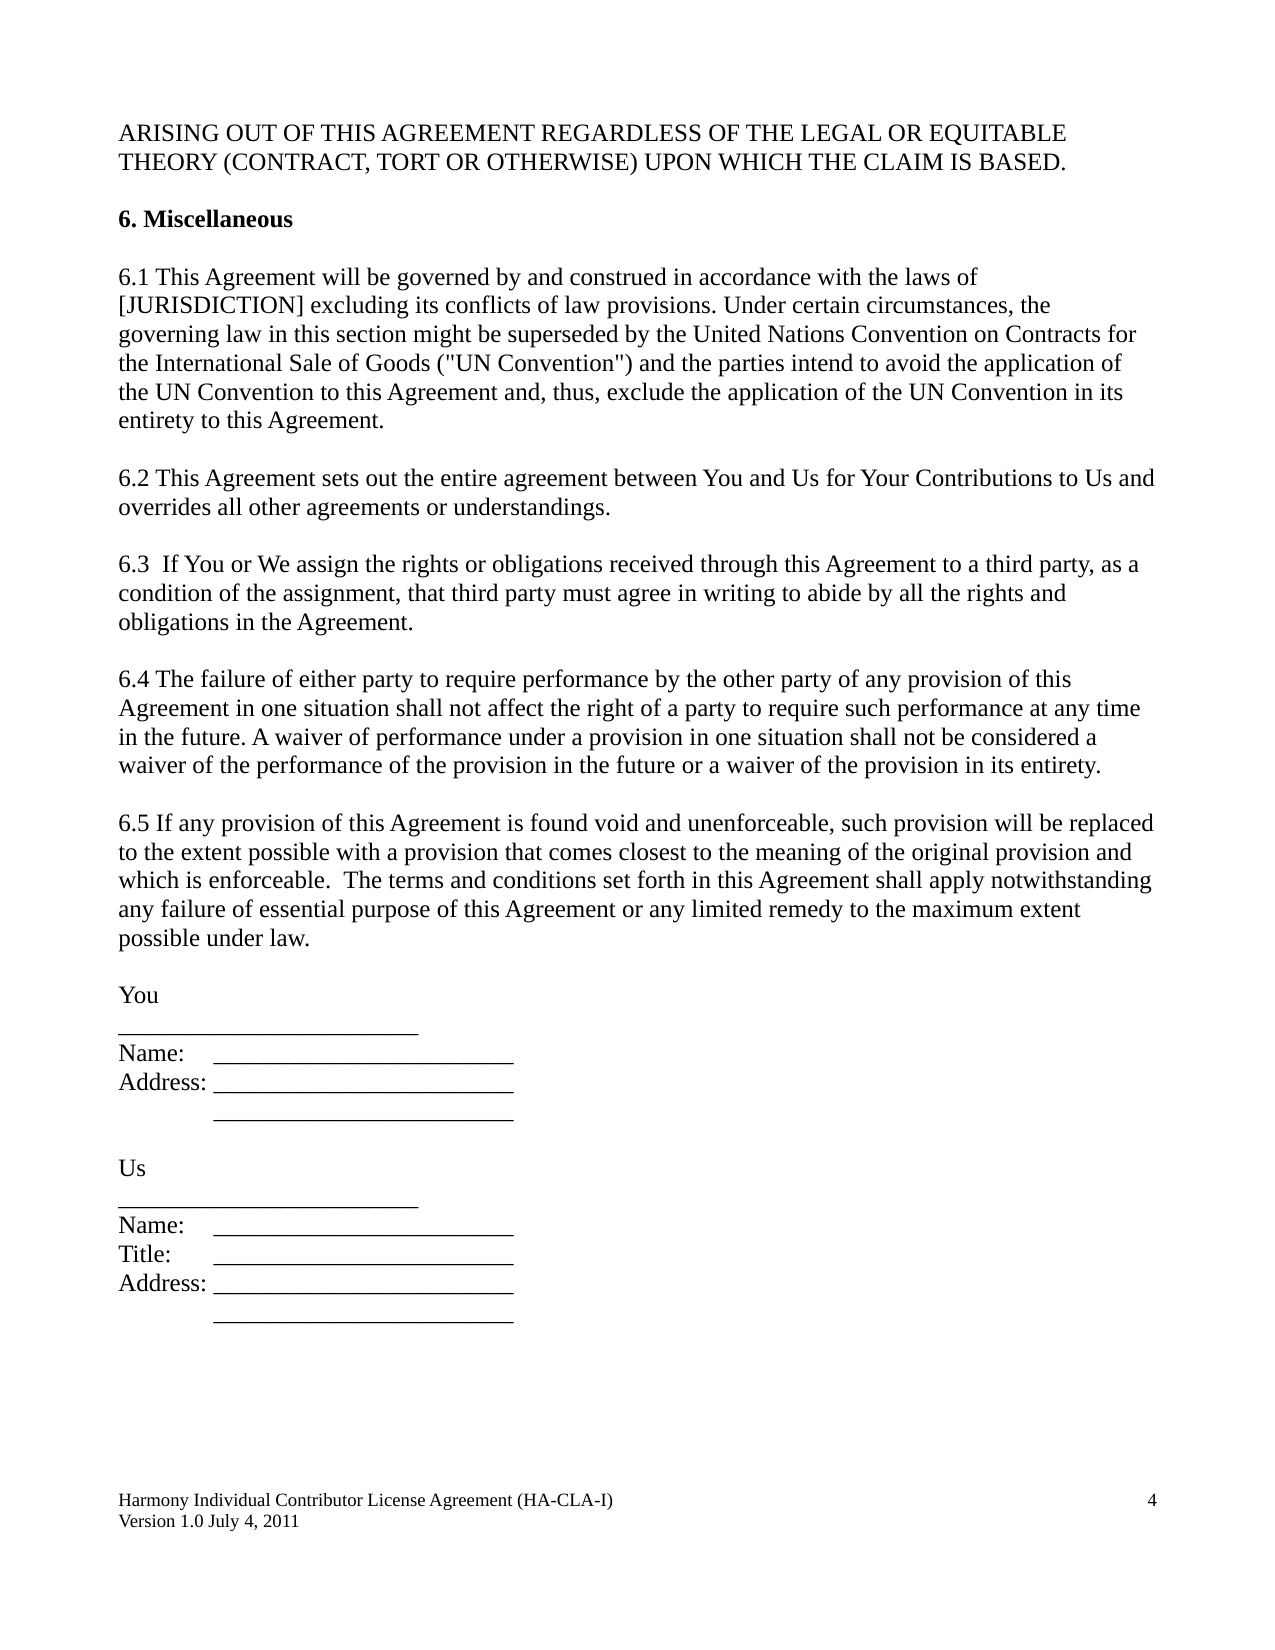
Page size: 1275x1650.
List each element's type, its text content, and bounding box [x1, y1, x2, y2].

text Address: ________________________ [118, 1067, 1157, 1096]
text ________________________ [118, 1096, 1157, 1124]
text ________________________ [118, 1182, 1157, 1211]
text Address: ________________________ [118, 1268, 1157, 1297]
text 6.4 The failure of either party to require performance by the other party of any provision of this Agreement in one situation shall not affect the right of a party to require such performance at any time in the future. A waiver of performance under a provision in one situation shall not be considered a waiver of the performance of the provision in the future or a waiver of the provision in its entirety. [118, 664, 1157, 779]
text 6.1 This Agreement will be governed by and construed in accordance with the laws of [JURISDICTION] excluding its conflicts of law provisions. Under certain circumstances, the governing law in this section might be superseded by the United Nations Convention on Contracts for the International Sale of Goods ("UN Convention") and the parties intend to avoid the application of the UN Convention to this Agreement and, thus, exclude the application of the UN Convention in its entirety to this Agreement. [118, 262, 1157, 434]
text Us [118, 1153, 1157, 1182]
text 6.5 If any provision of this Agreement is found void and unenforceable, such provision will be replaced to the extent possible with a provision that comes closest to the meaning of the original provision and which is enforceable. The terms and conditions set forth in this Agreement shall apply notwithstanding any failure of essential purpose of this Agreement or any limited remedy to the maximum extent possible under law. [118, 808, 1157, 952]
text ________________________ [118, 1297, 1157, 1326]
text You [118, 981, 1157, 1009]
text ARISING OUT OF THIS AGREEMENT REGARDLESS OF THE LEGAL OR EQUITABLE THEORY (CONTRACT, TORT OR OTHERWISE) UPON WHICH THE CLAIM IS BASED. [118, 118, 1157, 176]
text 6. Miscellaneous [118, 204, 1157, 233]
text Title: ________________________ [118, 1239, 1157, 1268]
text 6.3 If You or We assign the rights or obligations received through this Agreement to a third party, as a condition of the assignment, that third party must agree in writing to abide by all the rights and obligations in the Agreement. [118, 549, 1157, 636]
text Name: ________________________ [118, 1038, 1157, 1067]
text 6.2 This Agreement sets out the entire agreement between You and Us for Your Contributions to Us and overrides all other agreements or understandings. [118, 463, 1157, 521]
text ________________________ [118, 1009, 1157, 1038]
text Name: ________________________ [118, 1211, 1157, 1239]
